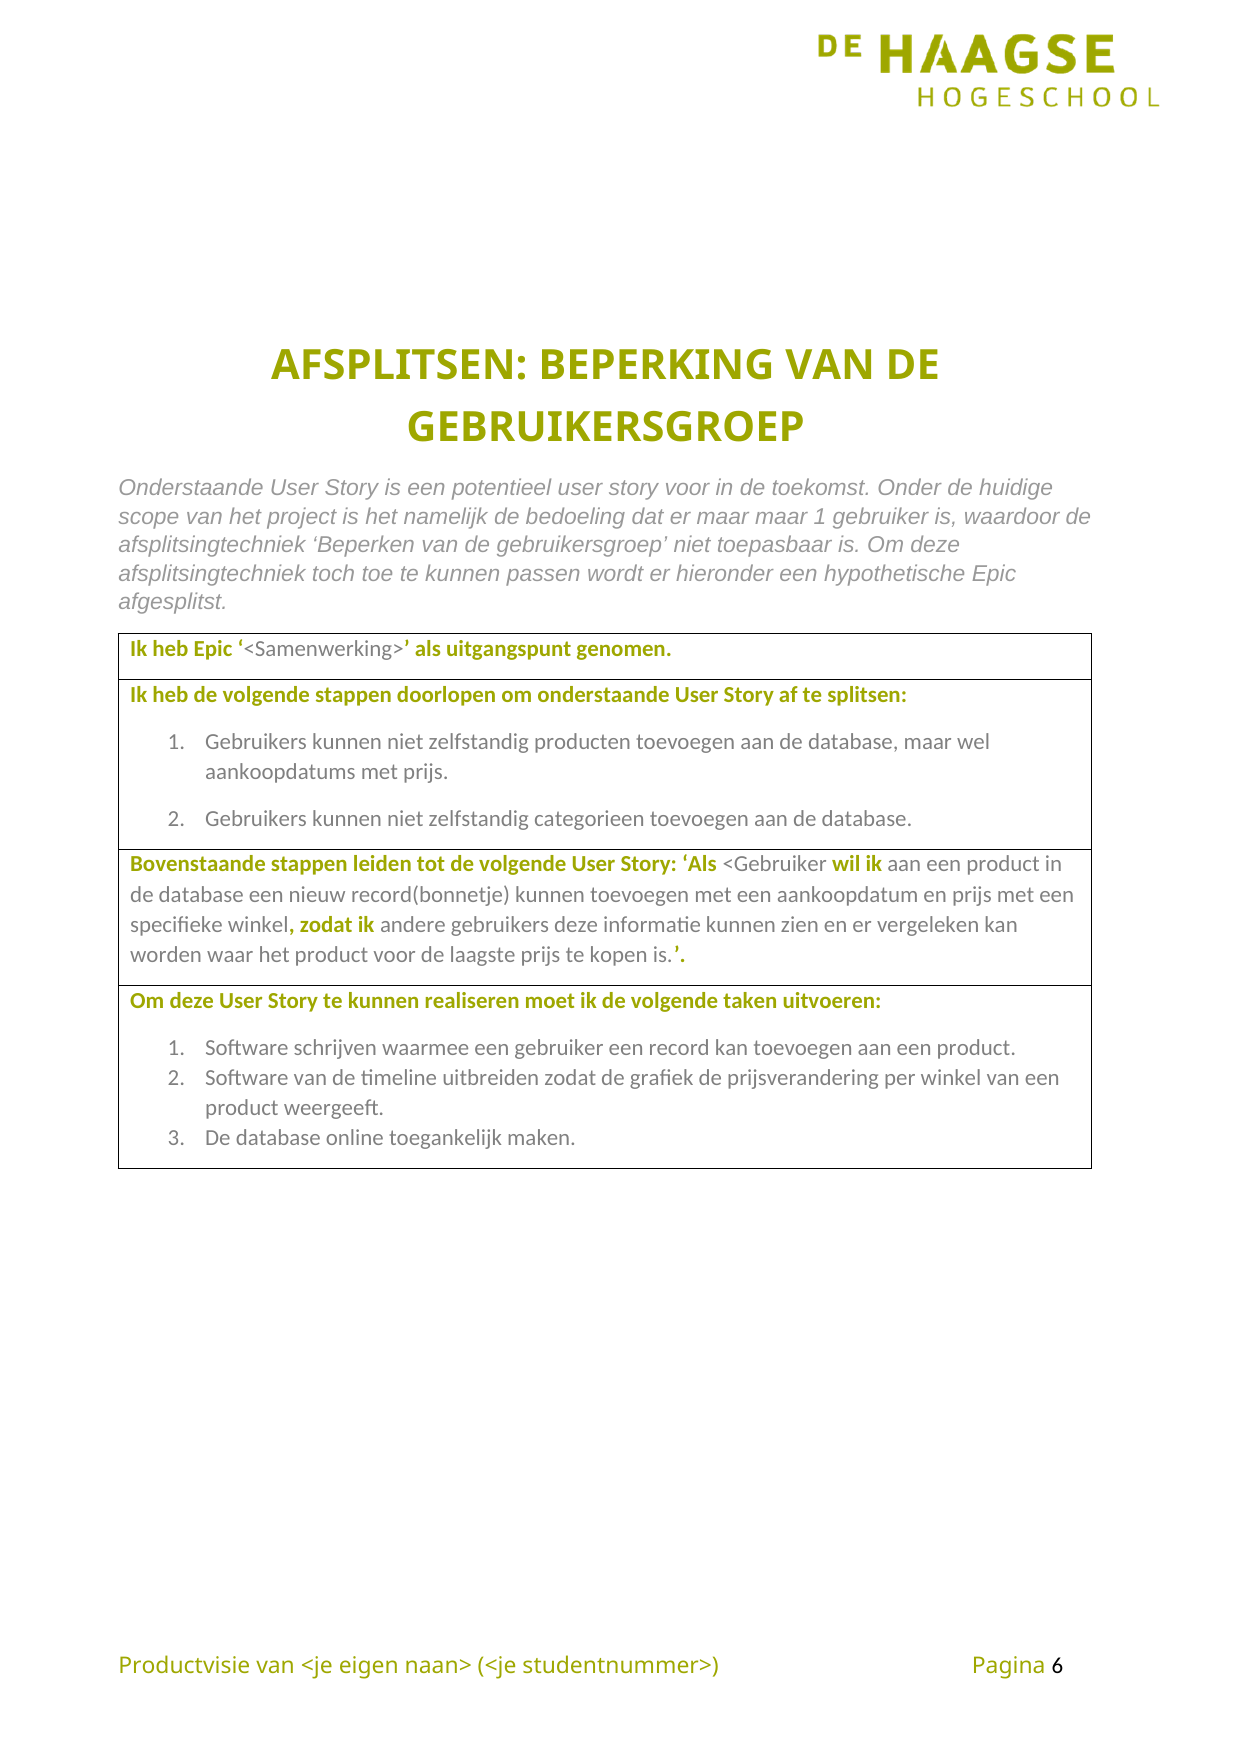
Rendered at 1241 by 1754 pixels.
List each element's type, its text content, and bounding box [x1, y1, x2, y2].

table_cell Ik heb de volgende stappen doorlopen om onderstaande User Story af te splitsen: Gebruikers kunnen niet zelfstandig producten toevoegen aan de database, maar wel aankoopdatums met prijs. Gebruikers kunnen niet zelfstandig categorieen toevoegen aan de database. [119, 680, 1091, 848]
table_cell Om deze User Story te kunnen realiseren moet ik de volgende taken uitvoeren: Software schrijven waarmee een gebruiker een record kan toevoegen aan een product. Software van de timeline uitbreiden zodat de grafiek de prijsverandering per winkel van een product weergeeft. De database online toegankelijk maken. [119, 986, 1091, 1168]
text Onderstaande User Story is een potentieel user story voor in de toekomst. Onder de huidige scope van het project is het namelijk de bedoeling dat er maar maar 1 gebruiker is, waardoor de afsplitsingtechniek ‘Beperken van de gebruikersgroep’ niet toepasbaar is. Om deze afsplitsingtechniek toch toe te kunnen passen wordt er hieronder een hypothetische Epic afgesplitst. [118, 474, 1093, 614]
table_cell Bovenstaande stappen leiden tot de volgende User Story: ‘Als <Gebruiker wil ik aan een product in de database een nieuw record(bonnetje) kunnen toevoegen met een aankoopdatum en prijs met een specifieke winkel, zodat ik andere gebruikers deze informatie kunnen zien en er vergeleken kan worden waar het product voor de laagste prijs te kopen is.’. [119, 850, 1091, 985]
text AFSPLITSEN: BEPERKING VAN DE GEBRUIKERSGROEP [118, 335, 1093, 453]
table_header Ik heb Epic ‘<Samenwerking>’ als uitgangspunt genomen. [119, 634, 1091, 679]
picture [797, 13, 1180, 127]
